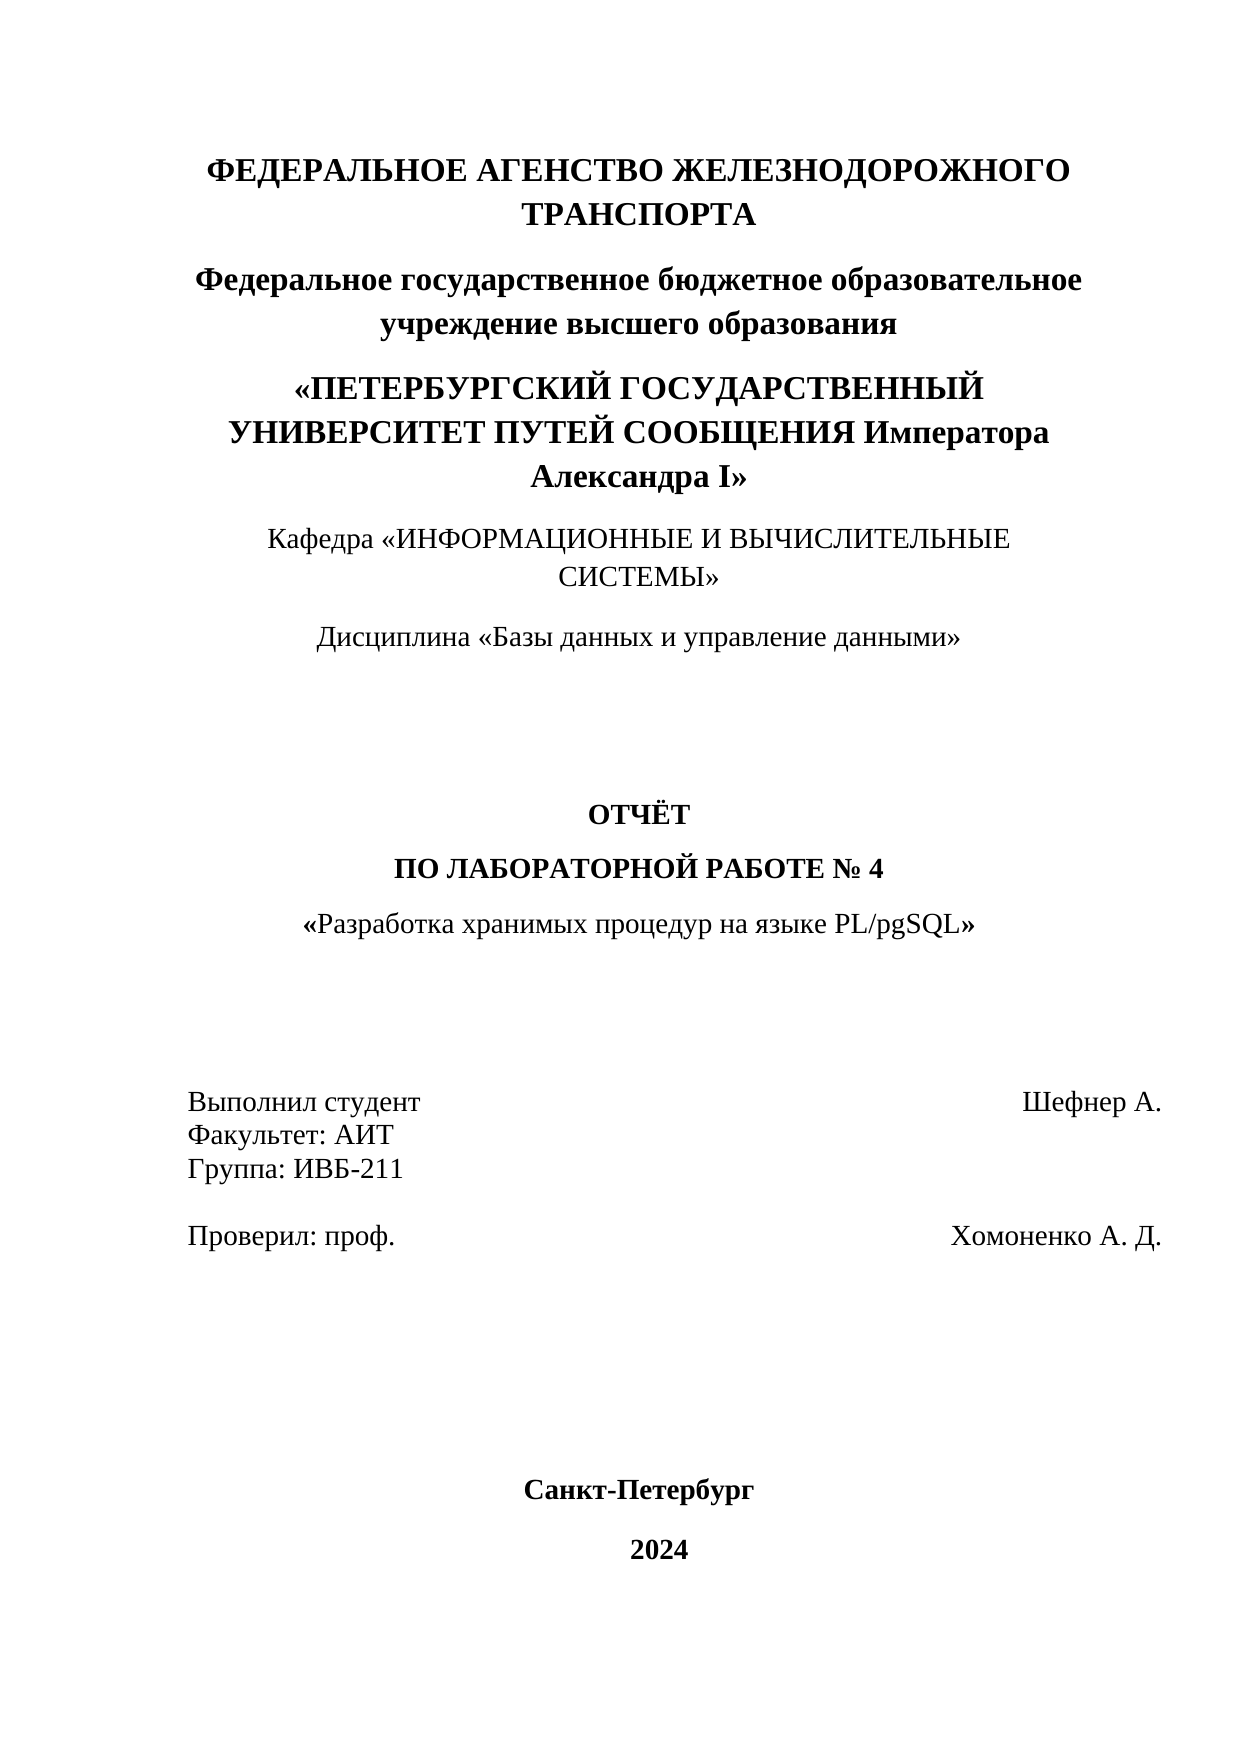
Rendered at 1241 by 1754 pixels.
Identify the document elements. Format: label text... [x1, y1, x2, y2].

text Кафедра «ИНФОРМАЦИОННЫЕ И ВЫЧИСЛИТЕЛЬНЫЕ СИСТЕМЫ» [187, 521, 1090, 593]
text «ПЕТЕРБУРГСКИЙ ГОСУДАРСТВЕННЫЙ УНИВЕРСИТЕТ ПУТЕЙ СООБЩЕНИЯ Императора Александра I» [187, 368, 1090, 494]
text Дисциплина «Базы данных и управление данными» [187, 619, 1090, 652]
text Федеральное государственное бюджетное образовательное учреждение высшего образования [187, 259, 1090, 341]
text ОТЧЁТ [187, 797, 1090, 831]
text Санкт-Петербург [187, 1472, 1090, 1506]
text 2024 [556, 1532, 1090, 1565]
table_cell Проверил: проф. [176, 1218, 675, 1252]
text ПО ЛАБОРАТОРНОЙ РАБОТЕ № 4 [187, 851, 1090, 885]
text ФЕДЕРАЛЬНОЕ АГЕНСТВО ЖЕЛЕЗНОДОРОЖНОГО ТРАНСПОРТА [187, 150, 1090, 232]
text «Разработка хранимых процедур на языке PL/pgSQL» [187, 906, 1090, 939]
table_cell Хомоненко А. Д. [675, 1218, 1173, 1252]
table_header Выполнил студент Факультет: АИТ Группа: ИВБ-211 [176, 1084, 675, 1218]
table_header Шефнер А. [675, 1084, 1173, 1218]
